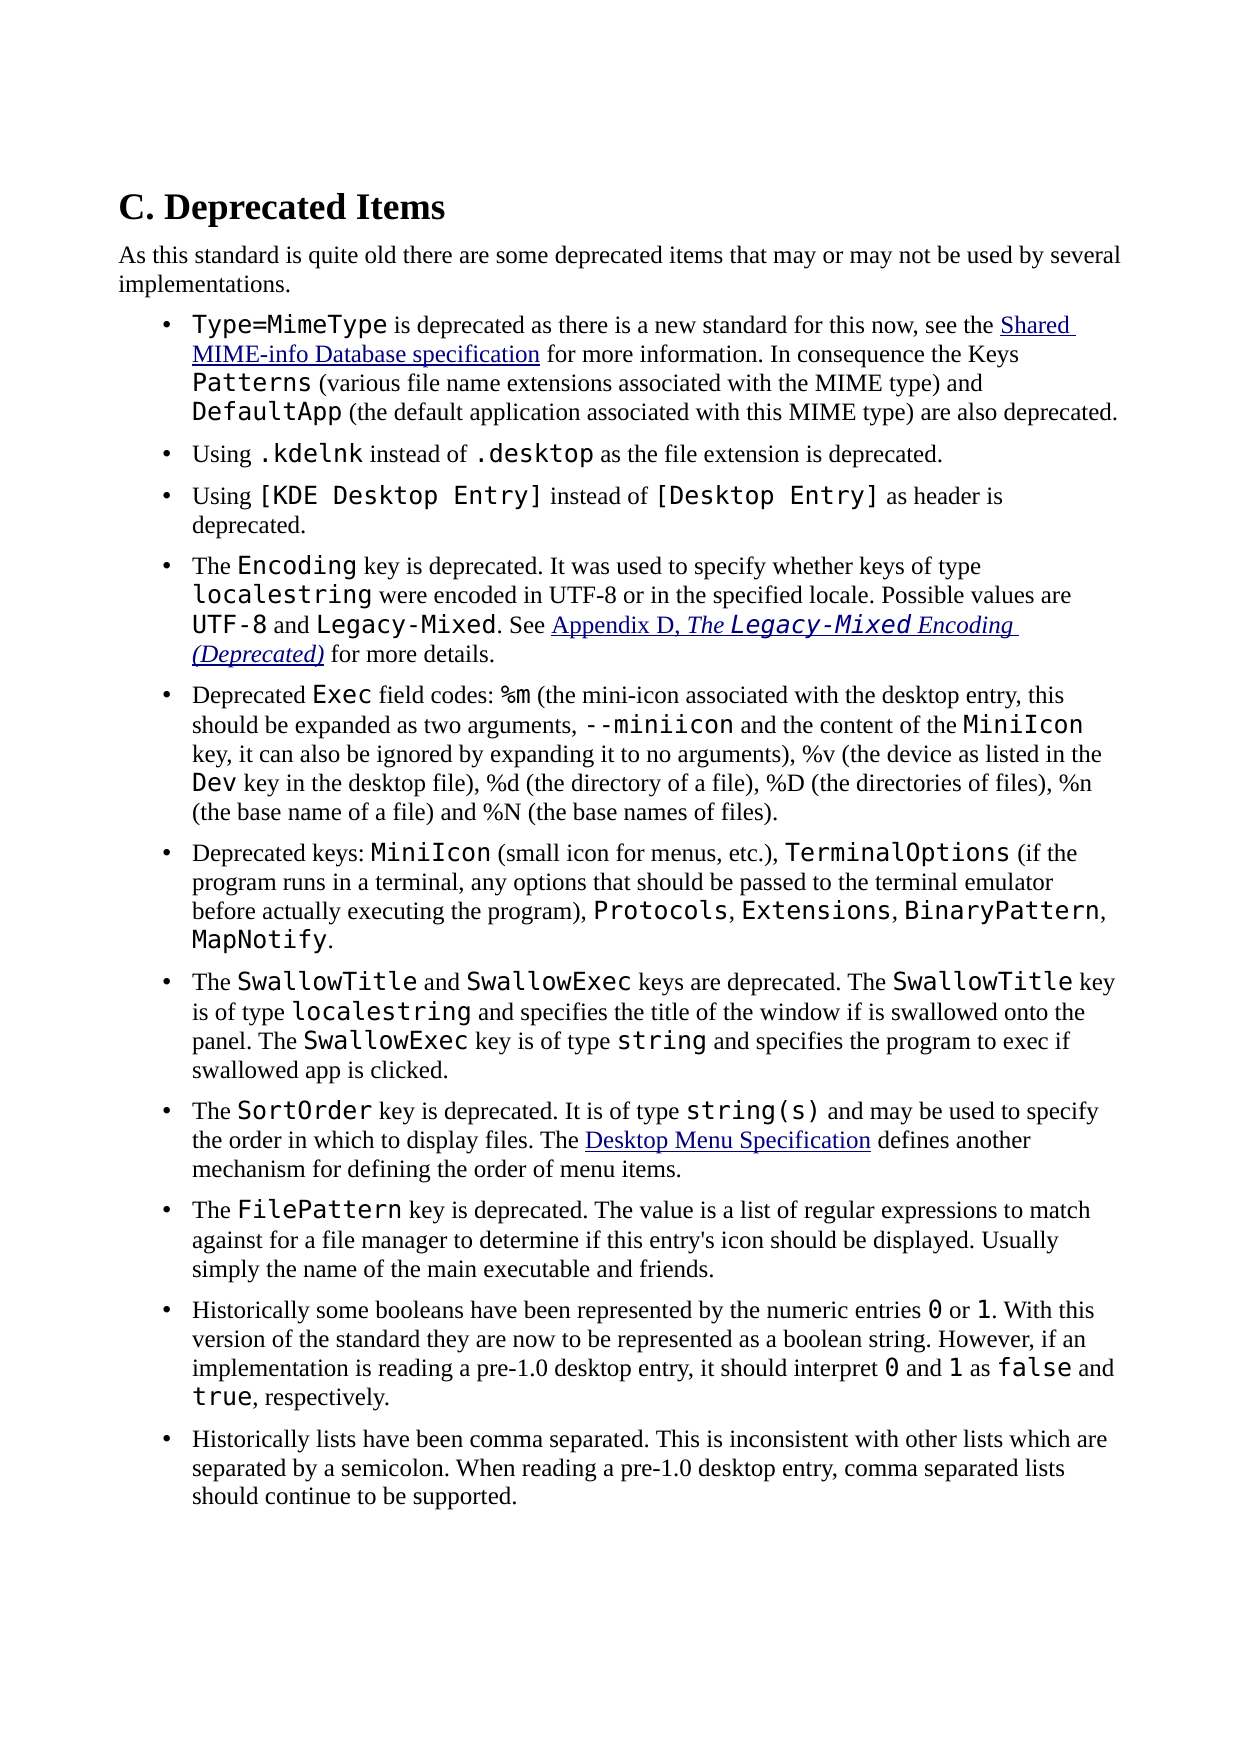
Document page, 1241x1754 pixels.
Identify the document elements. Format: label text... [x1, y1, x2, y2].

list Using .kdelnk instead of .desktop as the file extension is deprecated. [162, 439, 1122, 468]
list Deprecated Exec field codes: %m (the mini-icon associated with the desktop entry, this should be expanded as two arguments, --miniicon and the content of the MiniIcon key, it can also be ignored by expanding it to no arguments), %v (the device as listed in the Dev key in the desktop file), %d (the directory of a file), %D (the directories of files), %n (the base name of a file) and %N (the base names of files). [162, 680, 1122, 826]
list The Encoding key is deprecated. It was used to specify whether keys of type localestring were encoded in UTF-8 or in the specified locale. Possible values are UTF-8 and Legacy-Mixed. See Appendix D, The Legacy-Mixed Encoding (Deprecated) for more details. [162, 551, 1122, 668]
list Historically lists have been comma separated. This is inconsistent with other lists which are separated by a semicolon. When reading a pre-1.0 desktop entry, comma separated lists should continue to be supported. [162, 1424, 1122, 1510]
list The FilePattern key is deprecated. The value is a list of regular expressions to match against for a file manager to determine if this entry's icon should be displayed. Usually simply the name of the main executable and friends. [162, 1196, 1122, 1282]
list The SwallowTitle and SwallowExec keys are deprecated. The SwallowTitle key is of type localestring and specifies the title of the window if is swallowed onto the panel. The SwallowExec key is of type string and specifies the program to exec if swallowed app is clicked. [162, 967, 1122, 1084]
text As this standard is quite old there are some deprecated items that may or may not be used by several implementations. [118, 240, 1122, 297]
list The SortOrder key is deprecated. It is of type string(s) and may be used to specify the order in which to display files. The Desktop Menu Specification defines another mechanism for defining the order of menu items. [162, 1096, 1122, 1183]
subtitle C. Deprecated Items [118, 184, 1122, 227]
list Historically some booleans have been represented by the numeric entries 0 or 1. With this version of the standard they are now to be represented as a boolean string. However, if an implementation is reading a pre-1.0 desktop entry, it should interpret 0 and 1 as false and true, respectively. [162, 1295, 1122, 1411]
list Type=MimeType is deprecated as there is a new standard for this now, see the Shared MIME-info Database specification for more information. In consequence the Keys Patterns (various file name extensions associated with the MIME type) and DefaultApp (the default application associated with this MIME type) are also deprecated. [162, 310, 1122, 427]
list Using [KDE Desktop Entry] instead of [Desktop Entry] as header is deprecated. [162, 481, 1122, 539]
list Deprecated keys: MiniIcon (small icon for menus, etc.), TerminalOptions (if the program runs in a terminal, any options that should be passed to the terminal emulator before actually executing the program), Protocols, Extensions, BinaryPattern, MapNotify. [162, 838, 1122, 955]
